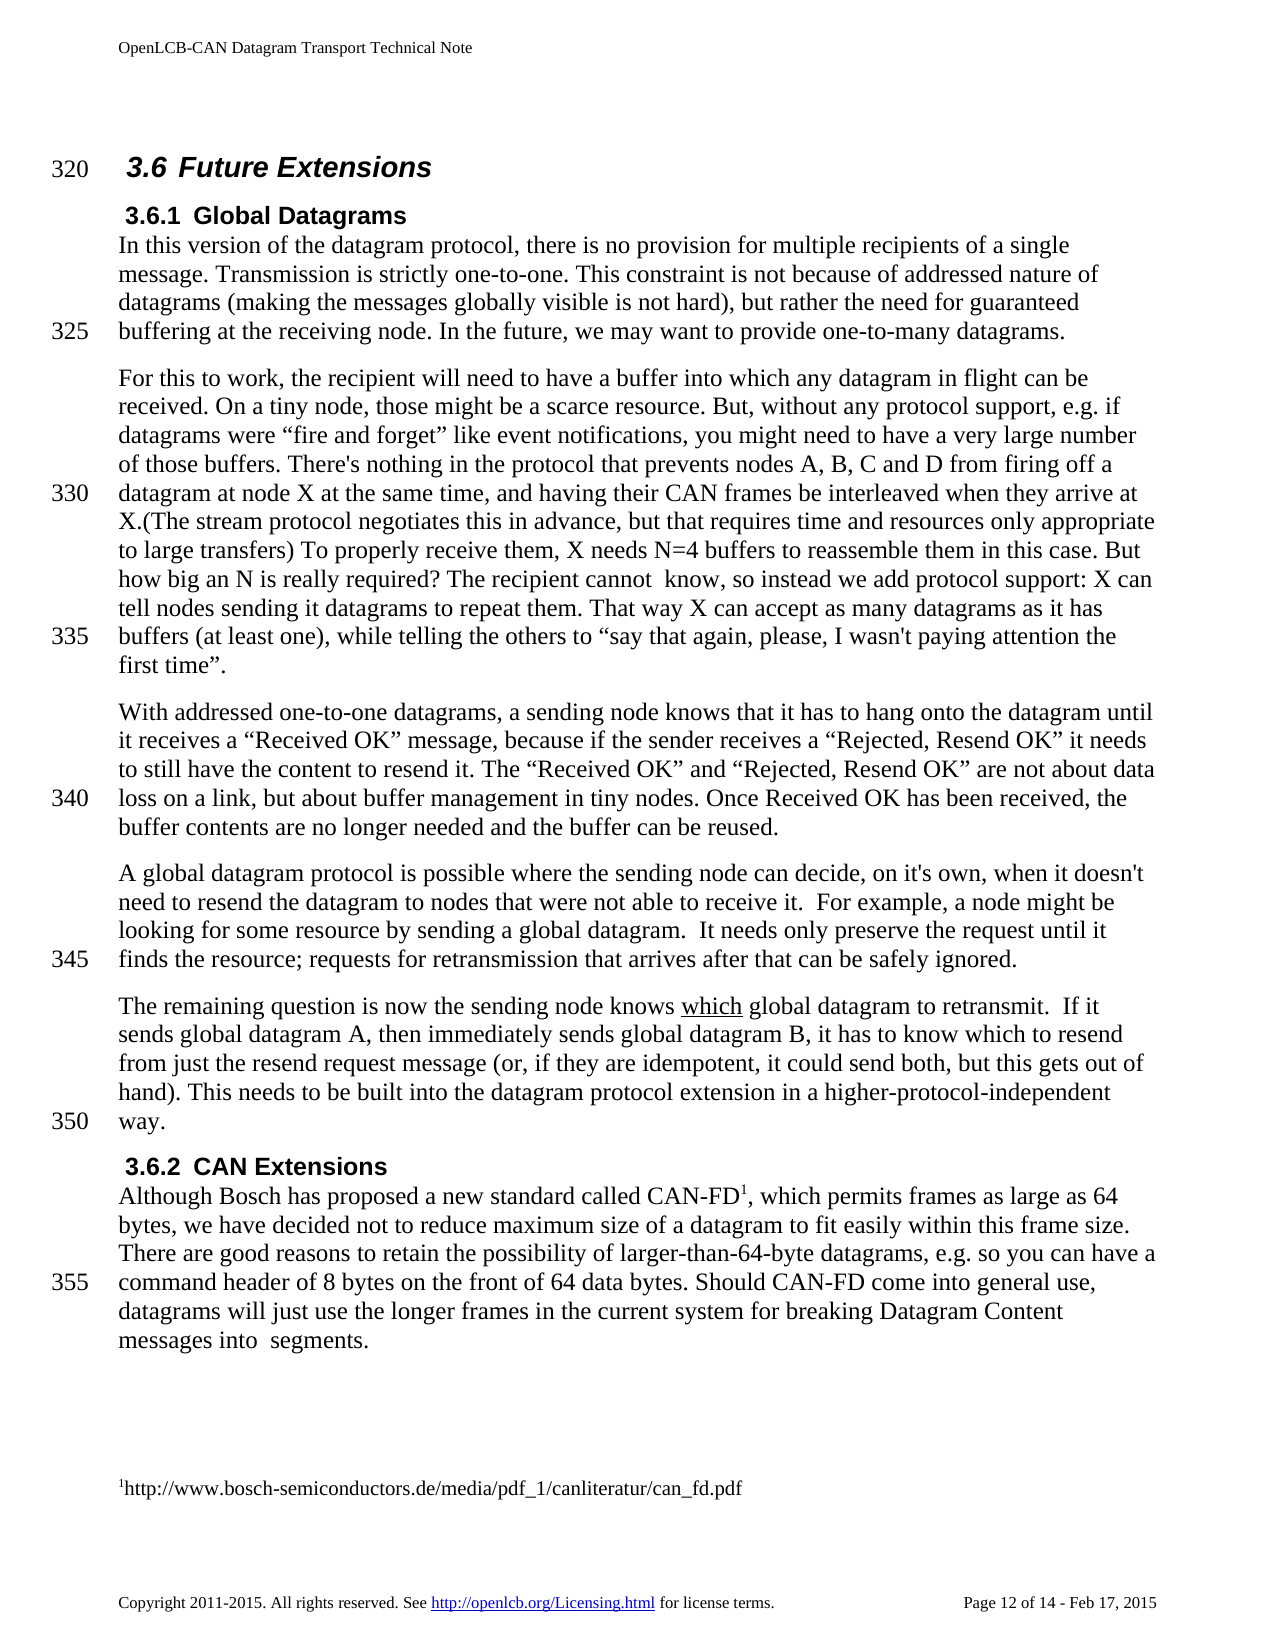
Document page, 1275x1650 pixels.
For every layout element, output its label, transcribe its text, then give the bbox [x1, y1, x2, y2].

text A global datagram protocol is possible where the sending node can decide, on it's own, when it doesn't need to resend the datagram to nodes that were not able to receive it. For example, a node might be looking for some resource by sending a global datagram. It needs only preserve the request until it finds the resource; requests for retransmission that arrives after that can be safely ignored. [118, 858, 1157, 973]
text The remaining question is now the sending node knows which global datagram to retransmit. If it sends global datagram A, then immediately sends global datagram B, it has to know which to resend from just the resend request message (or, if they are idempotent, it could send both, but this gets out of hand). This needs to be built into the datagram protocol extension in a higher-protocol-independent way. [118, 991, 1157, 1134]
subtitle Future Extensions [118, 150, 1157, 183]
subtitle CAN Extensions [118, 1152, 1157, 1181]
subtitle Global Datagrams [118, 201, 1157, 230]
text Although Bosch has proposed a new standard called CAN-FD, which permits frames as large as 64 bytes, we have decided not to reduce maximum size of a datagram to fit easily within this frame size. There are good reasons to retain the possibility of larger-than-64-byte datagrams, e.g. so you can have a command header of 8 bytes on the front of 64 data bytes. Should CAN-FD come into general use, datagrams will just use the longer frames in the current system for breaking Datagram Content messages into segments. [118, 1181, 1157, 1353]
text With addressed one-to-one datagrams, a sending node knows that it has to hang onto the datagram until it receives a “Received OK” message, because if the sender receives a “Rejected, Resend OK” it needs to still have the content to resend it. The “Received OK” and “Rejected, Resend OK” are not about data loss on a link, but about buffer management in tiny nodes. Once Received OK has been received, the buffer contents are no longer needed and the buffer can be reused. [118, 697, 1157, 840]
text For this to work, the recipient will need to have a buffer into which any datagram in flight can be received. On a tiny node, those might be a scarce resource. But, without any protocol support, e.g. if datagrams were “fire and forget” like event notifications, you might need to have a very large number of those buffers. There's nothing in the protocol that prevents nodes A, B, C and D from firing off a datagram at node X at the same time, and having their CAN frames be interleaved when they arrive at X.(The stream protocol negotiates this in advance, but that requires time and resources only appropriate to large transfers) To properly receive them, X needs N=4 buffers to reassemble them in this case. But how big an N is really required? The recipient cannot know, so instead we add protocol support: X can tell nodes sending it datagrams to repeat them. That way X can accept as many datagrams as it has buffers (at least one), while telling the others to “say that again, please, I wasn't paying attention the first time”. [118, 363, 1157, 679]
text http://www.bosch-semiconductors.de/media/pdf_1/canliteratur/can_fd.pdf [118, 1476, 1157, 1500]
text In this version of the datagram protocol, there is no provision for multiple recipients of a single message. Transmission is strictly one-to-one. This constraint is not because of addressed nature of datagrams (making the messages globally visible is not hard), but rather the need for guaranteed buffering at the receiving node. In the future, we may want to provide one-to-many datagrams. [118, 230, 1157, 345]
